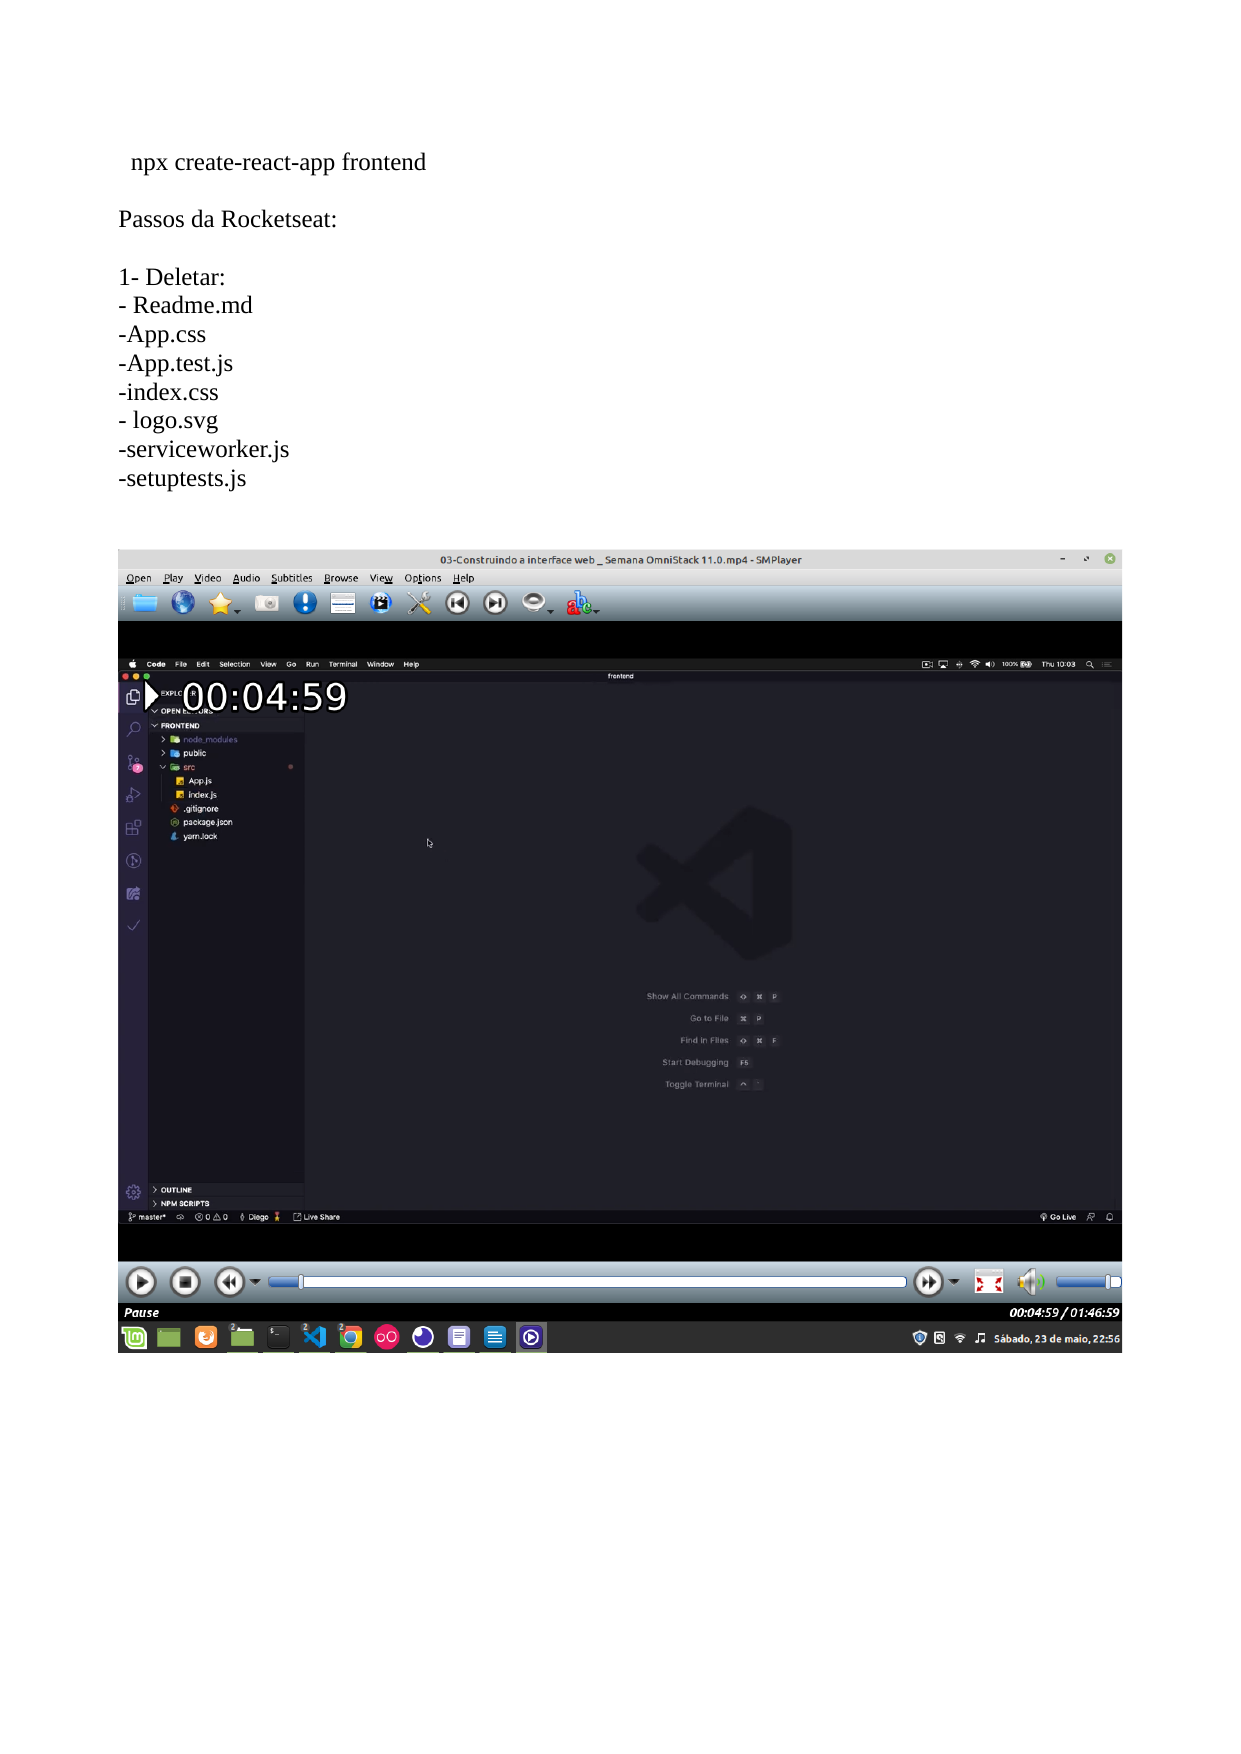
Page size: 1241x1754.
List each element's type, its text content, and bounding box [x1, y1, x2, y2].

text -index.css [118, 377, 1122, 406]
text -App.css [118, 319, 1122, 348]
text Passos da Rocketseat: [118, 204, 1122, 233]
text -serviceworker.js [118, 434, 1122, 463]
text -App.test.js [118, 348, 1122, 377]
text 1- Deletar: [118, 262, 1122, 291]
picture [118, 549, 1123, 1353]
text -setuptests.js [118, 463, 1122, 492]
text - Readme.md [118, 291, 1122, 319]
text - logo.svg [118, 406, 1122, 434]
text npx create-react-app frontend [118, 147, 1122, 176]
